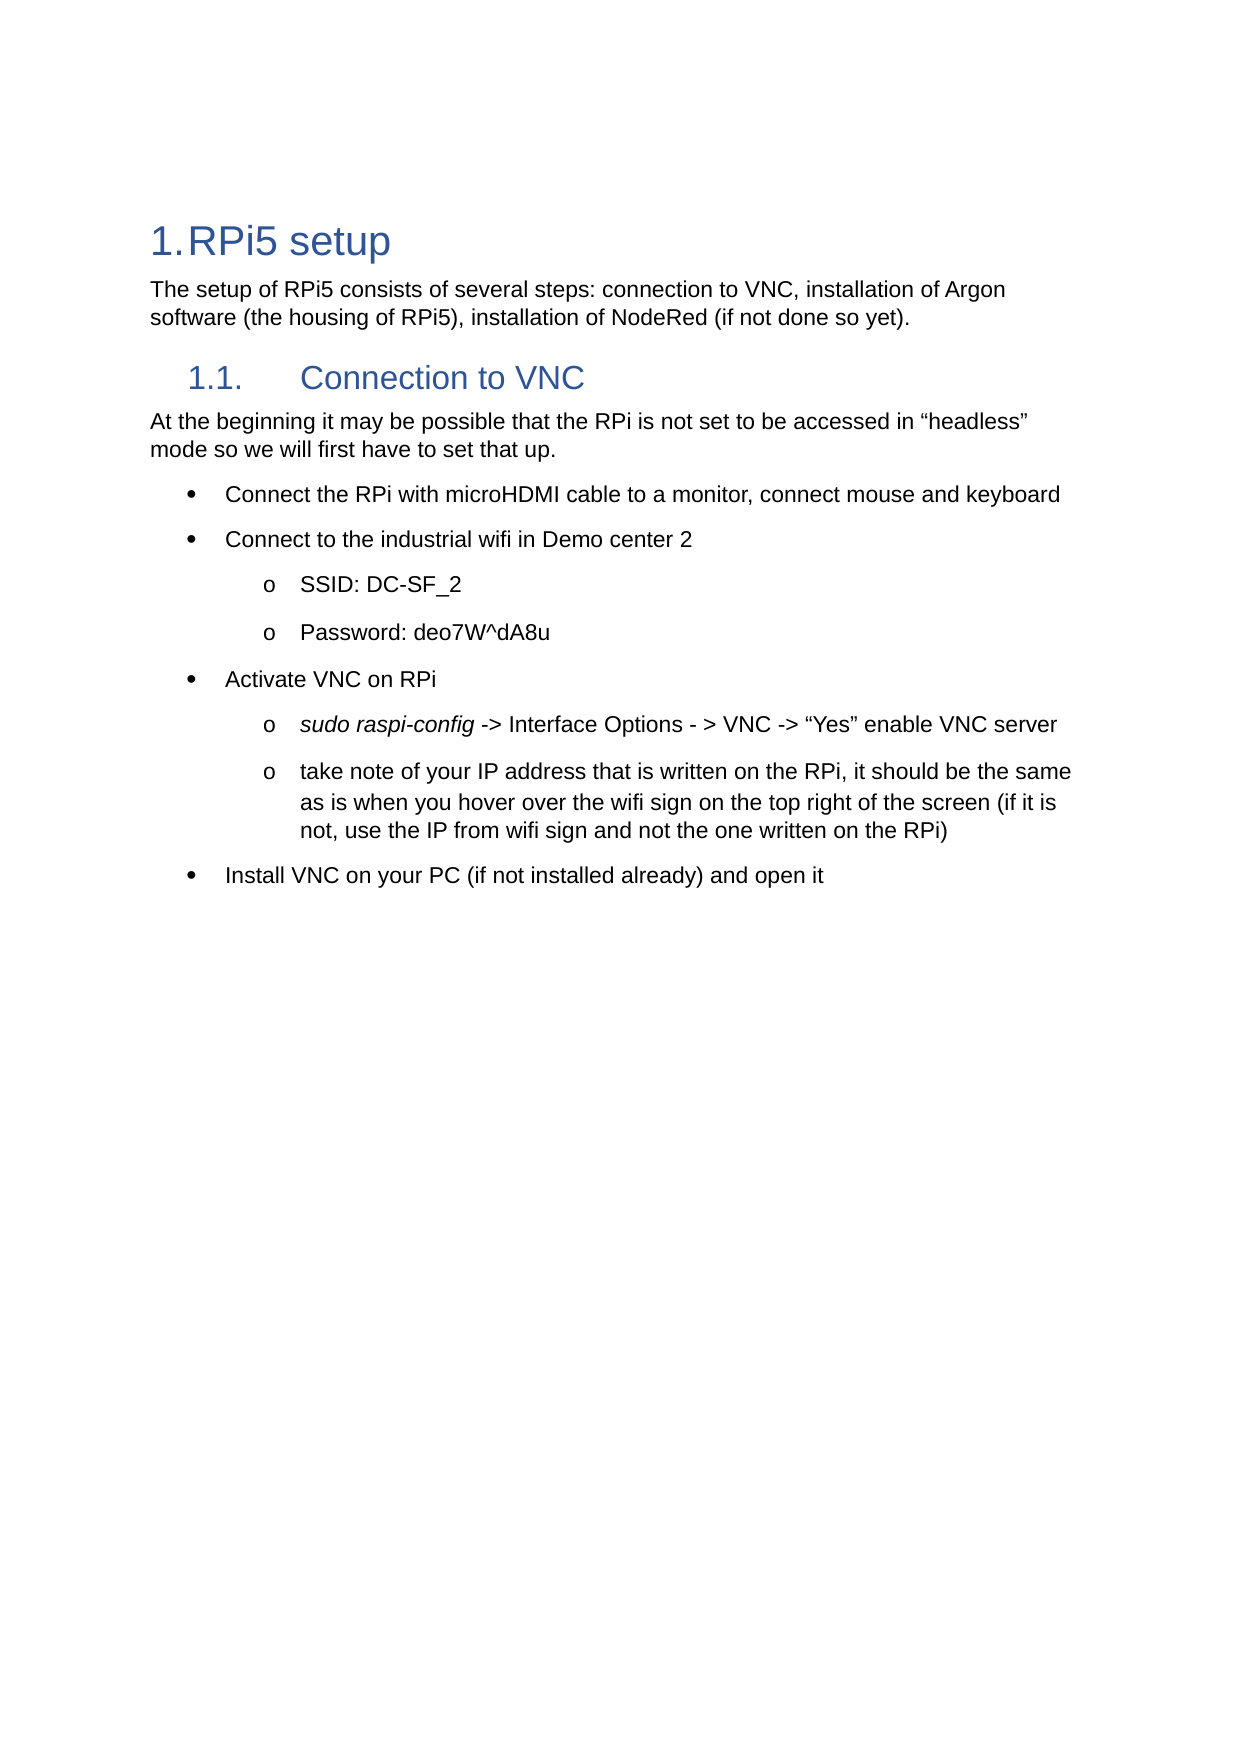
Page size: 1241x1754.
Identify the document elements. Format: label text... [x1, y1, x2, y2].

list SSID: DC-SF_2 [262, 571, 1090, 600]
list Connect the RPi with microHDMI cable to a monitor, connect mouse and keyboard [187, 481, 1090, 507]
subtitle RPi5 setup [150, 216, 1090, 264]
subtitle Connection to VNC [187, 358, 1090, 396]
text The setup of RPi5 consists of several steps: connection to VNC, installation of Argon software (the housing of RPi5), installation of NodeRed (if not done so yet). [150, 276, 1090, 331]
list take note of your IP address that is written on the RPi, it should be the same as is when you hover over the wifi sign on the top right of the screen (if it is not, use the IP from wifi sign and not the one written on the RPi) [262, 758, 1090, 843]
list Activate VNC on RPi [187, 666, 1090, 692]
list sudo raspi-config -> Interface Options - > VNC -> “Yes” enable VNC server [262, 711, 1090, 739]
list Connect to the industrial wifi in Demo center 2 [187, 526, 1090, 553]
list Password: deo7W^dA8u [262, 618, 1090, 647]
text At the beginning it may be possible that the RPi is not set to be accessed in “headless” mode so we will first have to set that up. [150, 408, 1090, 462]
list Install VNC on your PC (if not installed already) and open it [187, 862, 1090, 888]
